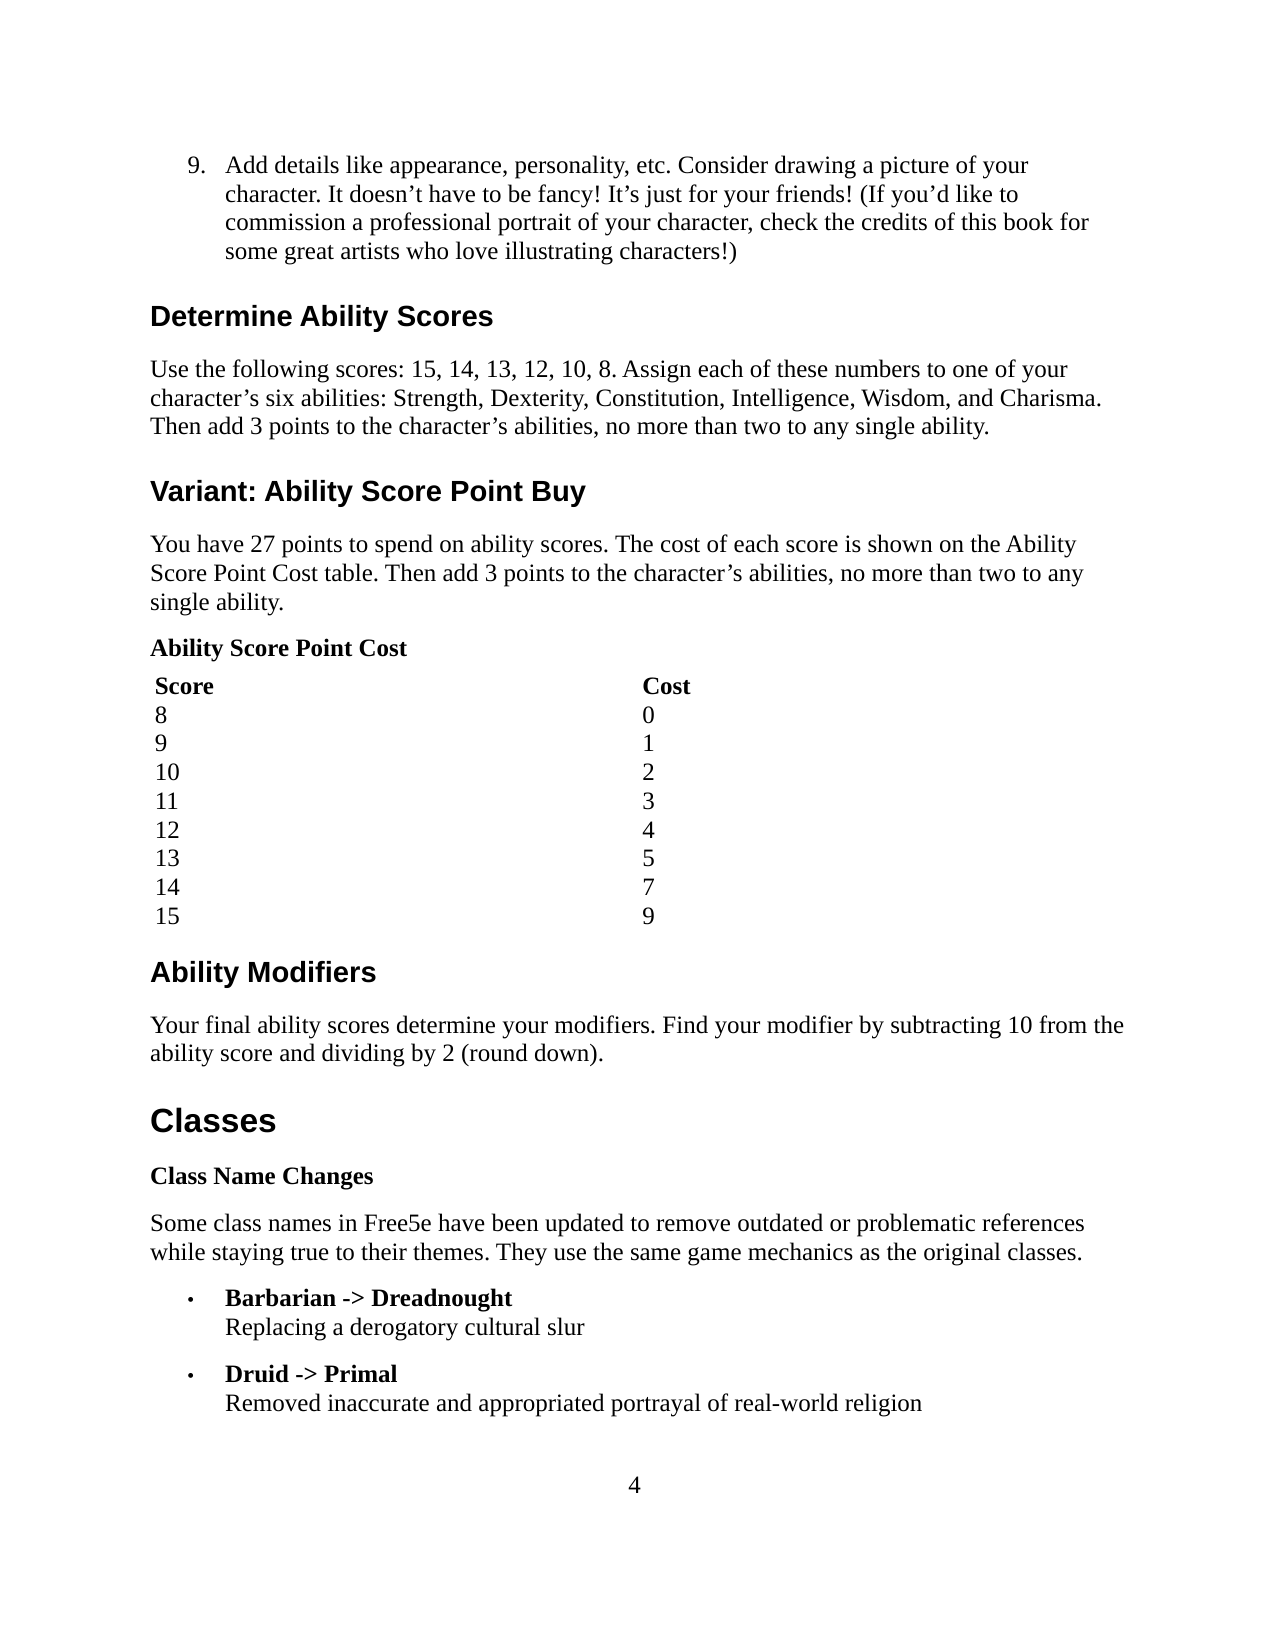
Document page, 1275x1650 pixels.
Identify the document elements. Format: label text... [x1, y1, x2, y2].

text Some class names in Free5e have been updated to remove outdated or problematic references while staying true to their themes. They use the same game mechanics as the original classes. [150, 1208, 1125, 1266]
table_cell 15 [150, 901, 637, 930]
table_cell 3 [638, 786, 1125, 815]
table_cell 1 [638, 729, 1125, 757]
table_cell 9 [638, 901, 1125, 930]
subtitle Ability Modifiers [150, 955, 1125, 988]
list Add details like appearance, personality, etc. Consider drawing a picture of your character. It doesn’t have to be fancy! It’s just for your friends! (If you’d like to commission a professional portrait of your character, check the credits of this book for some great artists who love illustrating characters!) [187, 150, 1125, 265]
table_cell 11 [150, 786, 637, 815]
table_cell 2 [638, 757, 1125, 786]
list Barbarian -> Dreadnought Replacing a derogatory cultural slur [187, 1283, 1125, 1341]
list Druid -> Primal Removed inaccurate and appropriated portrayal of real-world religion [187, 1359, 1125, 1416]
subtitle Classes [150, 1101, 1125, 1140]
text You have 27 points to spend on ability scores. The cost of each score is shown on the Ability Score Point Cost table. Then add 3 points to the character’s abilities, no more than two to any single ability. [150, 529, 1125, 615]
table_header Score [150, 671, 637, 700]
table_cell 10 [150, 757, 637, 786]
text Your final ability scores determine your modifiers. Find your modifier by subtracting 10 from the ability score and dividing by 2 (round down). [150, 1010, 1125, 1067]
table_cell 4 [638, 815, 1125, 843]
table_cell 9 [150, 729, 637, 757]
table_header Cost [638, 671, 1125, 700]
text Ability Score Point Cost [150, 633, 1125, 662]
table_cell 5 [638, 844, 1125, 872]
subtitle Variant: Ability Score Point Buy [150, 474, 1125, 508]
subtitle Determine Ability Scores [150, 299, 1125, 332]
text Use the following scores: 15, 14, 13, 12, 10, 8. Assign each of these numbers to one of your character’s six abilities: Strength, Dexterity, Constitution, Intelligence, Wisdom, and Charisma. Then add 3 points to the character’s abilities, no more than two to any single ability. [150, 354, 1125, 440]
table_cell 8 [150, 700, 637, 728]
table_cell 12 [150, 815, 637, 843]
text Class Name Changes [150, 1161, 1125, 1190]
table_cell 14 [150, 872, 637, 901]
table_cell 0 [638, 700, 1125, 728]
table_cell 13 [150, 844, 637, 872]
table_cell 7 [638, 872, 1125, 901]
